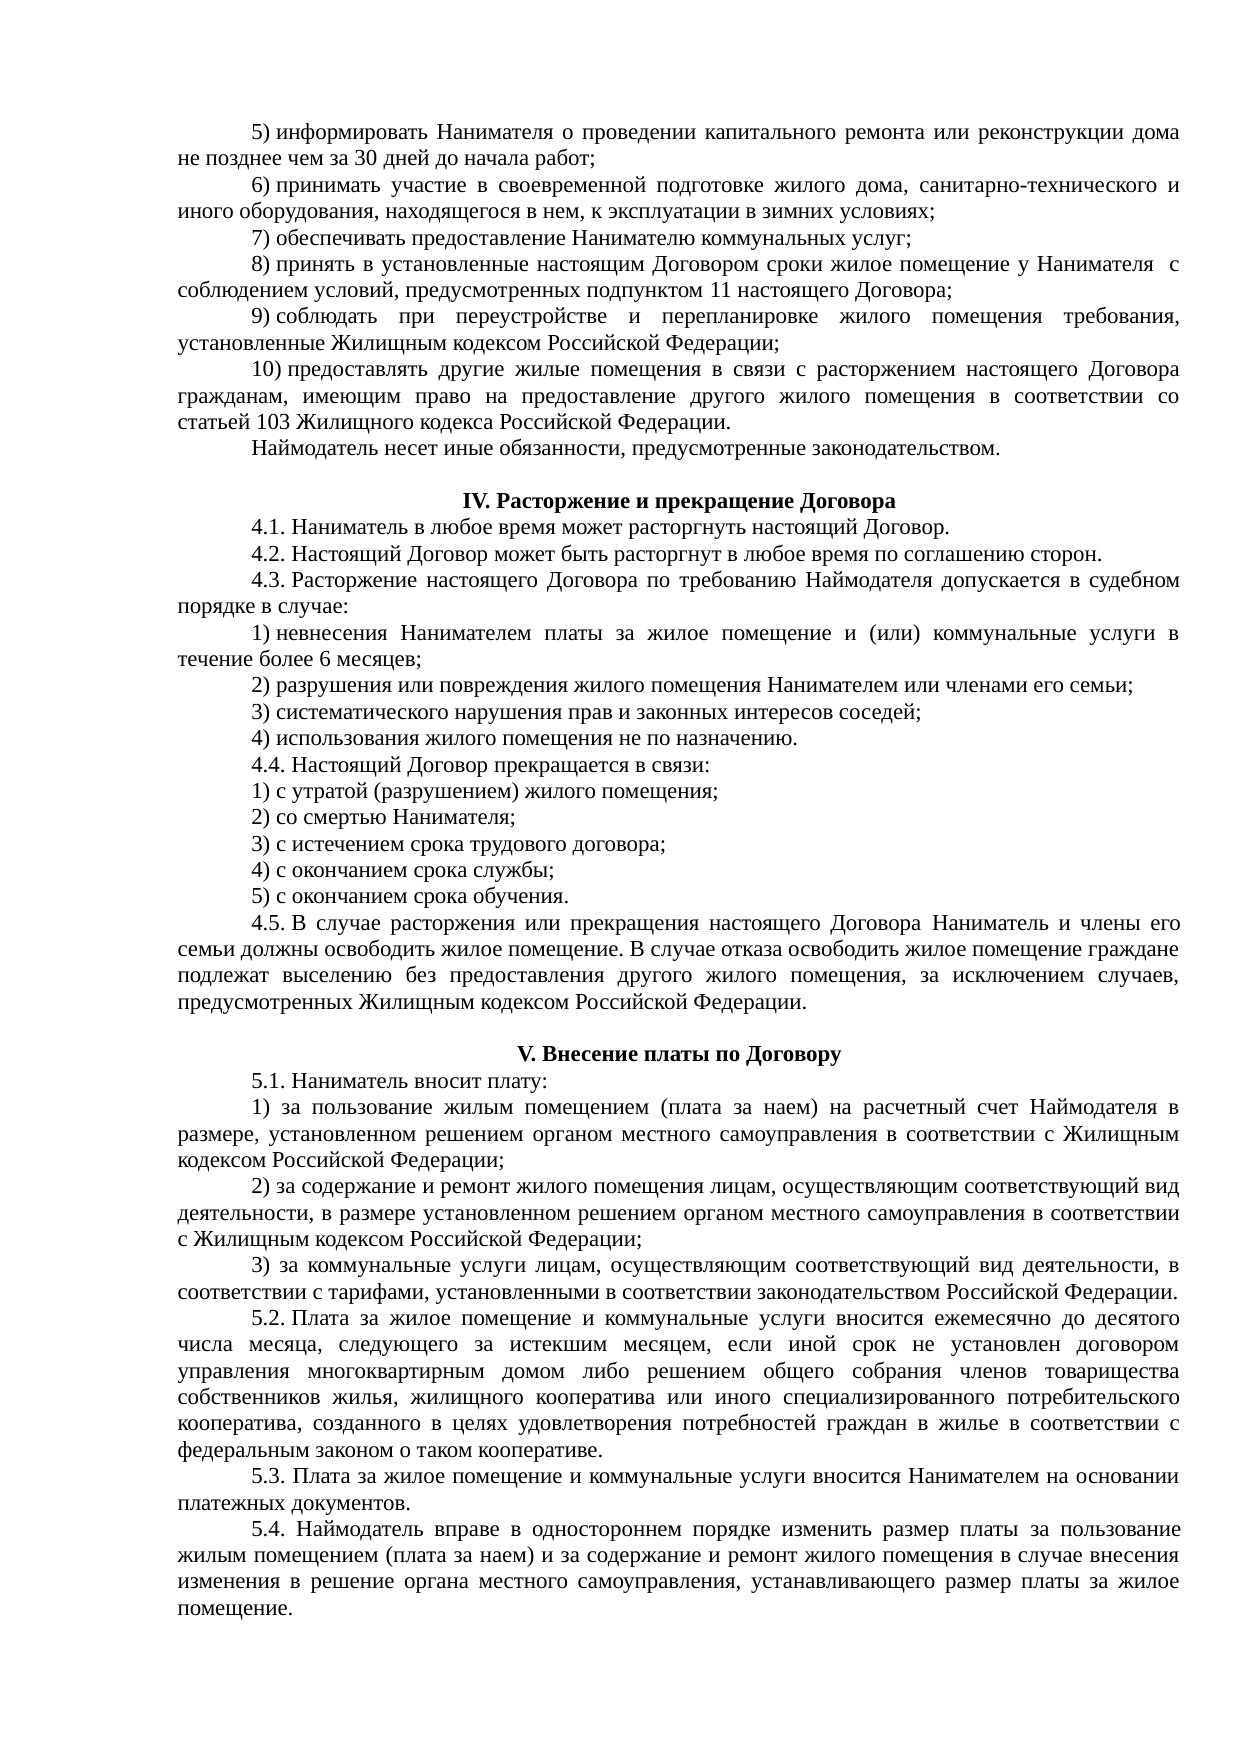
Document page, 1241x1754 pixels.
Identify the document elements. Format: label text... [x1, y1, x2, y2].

text V. Внесение платы по Договору [177, 1041, 1181, 1067]
text 5.2. Плата за жилое помещение и коммунальные услуги вносится ежемесячно до десятого числа месяца, следующего за истекшим месяцем, если иной срок не установлен договором управления многоквартирным домом либо решением общего собрания членов товарищества собственников жилья, жилищного кооператива или иного специализированного потребительского кооператива, созданного в целях удовлетворения потребностей граждан в жилье в соответствии с федеральным законом о таком кооперативе. [177, 1304, 1181, 1462]
text 2) за содержание и ремонт жилого помещения лицам, осуществляющим соответствующий вид деятельности, в размере установленном решением органом местного самоуправления в соответствии с Жилищным кодексом Российской Федерации; [177, 1172, 1181, 1251]
text 2) со смертью Нанимателя; [177, 803, 1181, 830]
text IV. Расторжение и прекращение Договора [177, 487, 1181, 513]
text 5) с окончанием срока обучения. [177, 882, 1181, 909]
text 5) информировать Нанимателя о проведении капитального ремонта или реконструкции дома не позднее чем за 30 дней до начала работ; [177, 118, 1181, 171]
text 1) за пользование жилым помещением (плата за наем) на расчетный счет Наймодателя в размере, установленном решением органом местного самоуправления в соответствии с Жилищным кодексом Российской Федерации; [177, 1093, 1181, 1172]
text 1) с утратой (разрушением) жилого помещения; [177, 777, 1181, 803]
text 4.1. Наниматель в любое время может расторгнуть настоящий Договор. [177, 513, 1181, 540]
text 9) соблюдать при переустройстве и перепланировке жилого помещения требования, установленные Жилищным кодексом Российской Федерации; [177, 303, 1181, 355]
text 7) обеспечивать предоставление Нанимателю коммунальных услуг; [177, 223, 1181, 250]
text 10) предоставлять другие жилые помещения в связи с расторжением настоящего Договора гражданам, имеющим право на предоставление другого жилого помещения в соответствии со статьей 103 Жилищного кодекса Российской Федерации. [177, 355, 1181, 434]
text 3) за коммунальные услуги лицам, осуществляющим соответствующий вид деятельности, в соответствии с тарифами, установленными в соответствии законодательством Российской Федерации. [177, 1251, 1181, 1304]
text 6) принимать участие в своевременной подготовке жилого дома, санитарно-технического и иного оборудования, находящегося в нем, к эксплуатации в зимних условиях; [177, 171, 1181, 223]
text 5.3. Плата за жилое помещение и коммунальные услуги вносится Нанимателем на основании платежных документов. [177, 1462, 1181, 1515]
text Наймодатель несет иные обязанности, предусмотренные законодательством. [177, 434, 1181, 461]
text 4) с окончанием срока службы; [177, 856, 1181, 882]
text 4.4. Настоящий Договор прекращается в связи: [177, 751, 1181, 777]
text 4.5. В случае расторжения или прекращения настоящего Договора Наниматель и члены его семьи должны освободить жилое помещение. В случае отказа освободить жилое помещение граждане подлежат выселению без предоставления другого жилого помещения, за исключением случаев, предусмотренных Жилищным кодексом Российской Федерации. [177, 909, 1181, 1014]
text 2) разрушения или повреждения жилого помещения Нанимателем или членами его семьи; [177, 672, 1181, 698]
text 1) невнесения Нанимателем платы за жилое помещение и (или) коммунальные услуги в течение более 6 месяцев; [177, 619, 1181, 672]
text 3) с истечением срока трудового договора; [177, 830, 1181, 856]
text 5.4. Наймодатель вправе в одностороннем порядке изменить размер платы за пользование жилым помещением (плата за наем) и за содержание и ремонт жилого помещения в случае внесения изменения в решение органа местного самоуправления, устанавливающего размер платы за жилое помещение. [177, 1515, 1181, 1620]
text 4.3. Расторжение настоящего Договора по требованию Наймодателя допускается в судебном порядке в случае: [177, 566, 1181, 619]
text 5.1. Наниматель вносит плату: [177, 1067, 1181, 1093]
text 8) принять в установленные настоящим Договором сроки жилое помещение у Нанимателя с соблюдением условий, предусмотренных подпунктом 11 настоящего Договора; [177, 250, 1181, 303]
text 3) систематического нарушения прав и законных интересов соседей; [177, 698, 1181, 724]
text 4) использования жилого помещения не по назначению. [177, 724, 1181, 751]
text 4.2. Настоящий Договор может быть расторгнут в любое время по соглашению сторон. [177, 540, 1181, 566]
